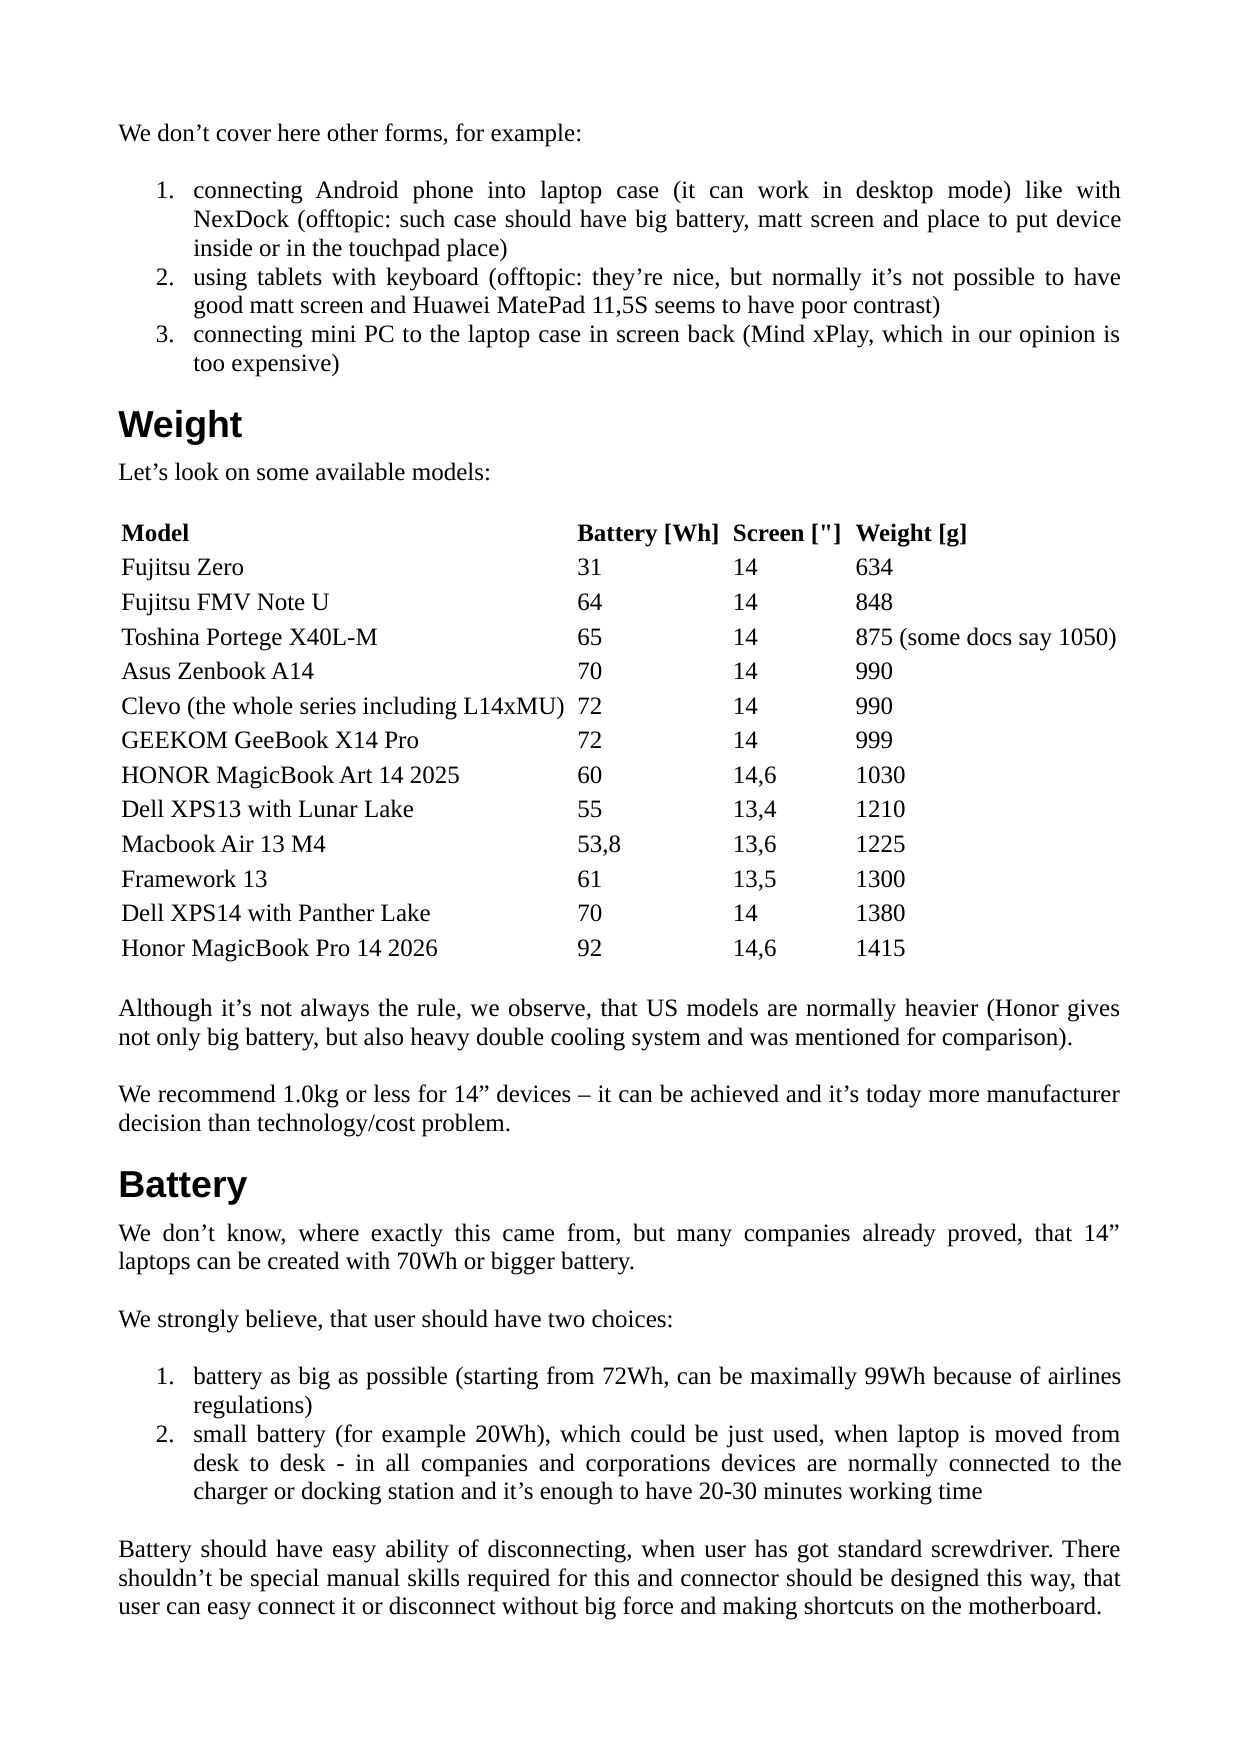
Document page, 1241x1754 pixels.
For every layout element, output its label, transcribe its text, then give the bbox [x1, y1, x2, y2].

table_cell 13,4 [730, 792, 852, 826]
table_cell 14 [730, 895, 852, 930]
table_cell 13,5 [730, 861, 852, 895]
table_cell 875 (some docs say 1050) [853, 619, 1124, 653]
table_header Weight [g] [853, 515, 1124, 549]
table_cell Macbook Air 13 M4 [118, 826, 574, 861]
text Although it’s not always the rule, we observe, that US models are normally heavier (Honor gives not only big battery, but also heavy double cooling system and was mentioned for comparison). [118, 993, 1122, 1051]
table_cell 53,8 [574, 826, 730, 861]
list using tablets with keyboard (offtopic: they’re nice, but normally it’s not possible to have good matt screen and Huawei MatePad 11,5S seems to have poor contrast) [156, 262, 1122, 319]
table_header Model [118, 515, 574, 549]
list battery as big as possible (starting from 72Wh, can be maximally 99Wh because of airlines regulations) [156, 1361, 1122, 1419]
table_cell 990 [853, 653, 1124, 688]
table_cell Dell XPS14 with Panther Lake [118, 895, 574, 930]
table_cell 990 [853, 688, 1124, 722]
table_cell 13,6 [730, 826, 852, 861]
list small battery (for example 20Wh), which could be just used, when laptop is moved from desk to desk - in all companies and corporations devices are normally connected to the charger or docking station and it’s enough to have 20-30 minutes working time [156, 1419, 1122, 1505]
table_cell 1210 [853, 792, 1124, 826]
table_cell 999 [853, 723, 1124, 757]
table_cell Fujitsu FMV Note U [118, 584, 574, 619]
text Battery should have easy ability of disconnecting, when user has got standard screwdriver. There shouldn’t be special manual skills required for this and connector should be designed this way, that user can easy connect it or disconnect without big force and making shortcuts on the motherboard. [118, 1534, 1122, 1620]
table_cell 70 [574, 895, 730, 930]
table_cell 1225 [853, 826, 1124, 861]
table_cell 55 [574, 792, 730, 826]
table_cell 31 [574, 550, 730, 584]
table_cell 64 [574, 584, 730, 619]
table_cell 65 [574, 619, 730, 653]
table_cell 848 [853, 584, 1124, 619]
table_cell Asus Zenbook A14 [118, 653, 574, 688]
table_cell Honor MagicBook Pro 14 2026 [118, 930, 574, 964]
table_cell 1300 [853, 861, 1124, 895]
subtitle Battery [118, 1162, 1122, 1205]
table_cell Dell XPS13 with Lunar Lake [118, 792, 574, 826]
table_cell 14 [730, 584, 852, 619]
table_cell 1030 [853, 757, 1124, 792]
table_cell Fujitsu Zero [118, 550, 574, 584]
table_cell 14 [730, 653, 852, 688]
table_cell 70 [574, 653, 730, 688]
table_header Screen ["] [730, 515, 852, 549]
table_cell 1380 [853, 895, 1124, 930]
table_cell GEEKOM GeeBook X14 Pro [118, 723, 574, 757]
table_cell 14 [730, 550, 852, 584]
table_cell Clevo (the whole series including L14xMU) [118, 688, 574, 722]
table_cell 92 [574, 930, 730, 964]
table_cell 60 [574, 757, 730, 792]
text We don’t know, where exactly this came from, but many companies already proved, that 14” laptops can be created with 70Wh or bigger battery. [118, 1218, 1122, 1275]
table_cell 14 [730, 619, 852, 653]
text We strongly believe, that user should have two choices: [118, 1304, 1122, 1333]
list connecting Android phone into laptop case (it can work in desktop mode) like with NexDock (offtopic: such case should have big battery, matt screen and place to put device inside or in the touchpad place) [156, 176, 1122, 262]
table_cell 61 [574, 861, 730, 895]
list connecting mini PC to the laptop case in screen back (Mind xPlay, which in our opinion is too expensive) [156, 319, 1122, 377]
text We recommend 1.0kg or less for 14” devices – it can be achieved and it’s today more manufacturer decision than technology/cost problem. [118, 1079, 1122, 1137]
table_cell 14 [730, 688, 852, 722]
table_header Battery [Wh] [574, 515, 730, 549]
text We don’t cover here other forms, for example: [118, 118, 1122, 147]
text Let’s look on some available models: [118, 457, 1122, 486]
table_cell 72 [574, 723, 730, 757]
table_cell 14 [730, 723, 852, 757]
table_cell 72 [574, 688, 730, 722]
table_cell 14,6 [730, 930, 852, 964]
table_cell Toshina Portege X40L-M [118, 619, 574, 653]
subtitle Weight [118, 402, 1122, 445]
table_cell 634 [853, 550, 1124, 584]
table_cell Framework 13 [118, 861, 574, 895]
table_cell 1415 [853, 930, 1124, 964]
table_cell HONOR MagicBook Art 14 2025 [118, 757, 574, 792]
table_cell 14,6 [730, 757, 852, 792]
